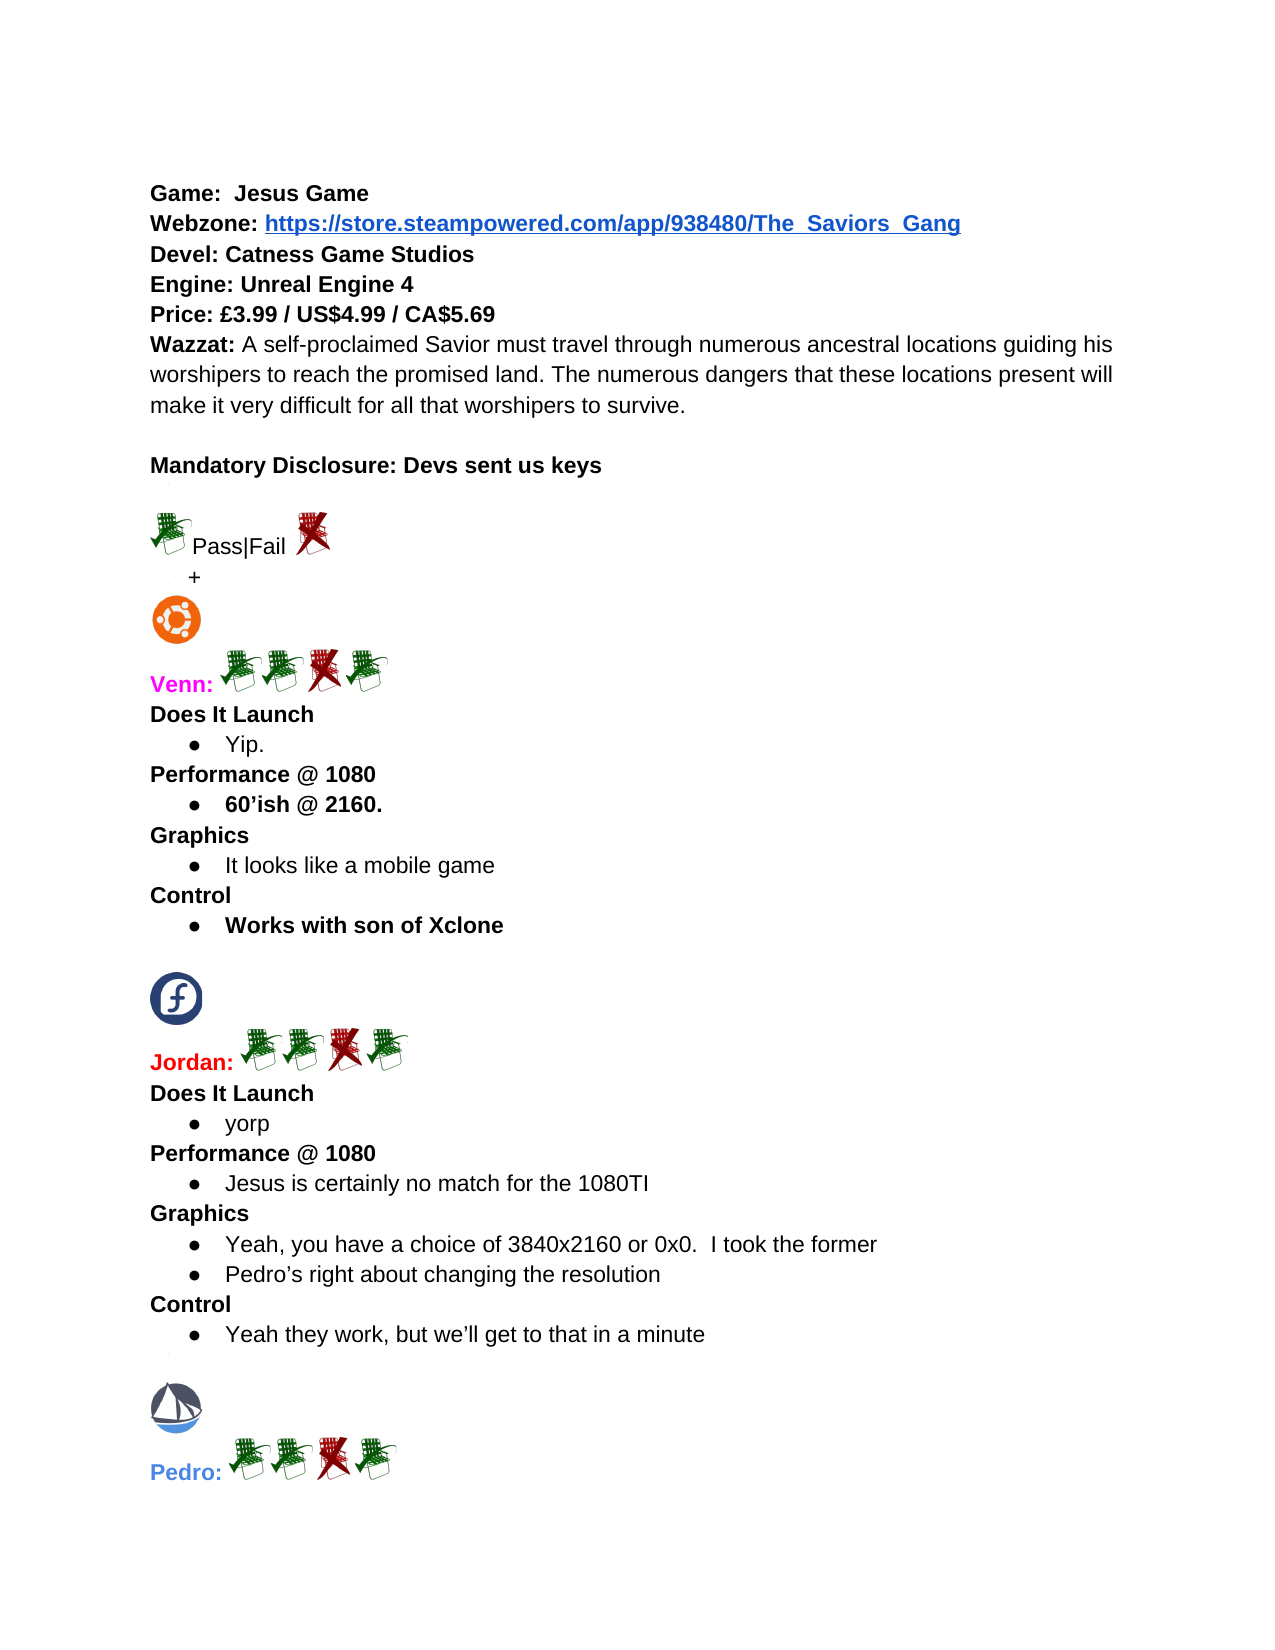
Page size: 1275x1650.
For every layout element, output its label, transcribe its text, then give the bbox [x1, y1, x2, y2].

picture [240, 1028, 408, 1071]
text Price: £3.99 / US$4.99 / CA$5.69 [150, 301, 1125, 327]
text Game: Jesus Game [150, 180, 1125, 207]
picture [228, 1437, 397, 1480]
text + [150, 563, 1125, 590]
text Control [150, 1291, 1125, 1317]
picture [150, 972, 203, 1025]
picture [150, 513, 192, 555]
text Performance @ 1080 [150, 761, 1125, 787]
list yorp [187, 1110, 1125, 1136]
list Yeah, you have a choice of 3840x2160 or 0x0. I took the former [187, 1231, 1125, 1257]
text Does It Launch [150, 701, 1125, 727]
picture [150, 1381, 203, 1434]
list Pedro’s right about changing the resolution [187, 1261, 1125, 1287]
text Pedro: [150, 1382, 1125, 1485]
text Performance @ 1080 [150, 1140, 1125, 1166]
picture [150, 593, 203, 646]
text Control [150, 882, 1125, 908]
text Mandatory Disclosure: Devs sent us keys [150, 452, 1125, 478]
text Does It Launch [150, 1079, 1125, 1106]
picture [292, 512, 335, 555]
list It looks like a mobile game [187, 852, 1125, 878]
text Pass|Fail [150, 512, 1125, 560]
text Graphics [150, 822, 1125, 848]
list 60’ish @ 2160. [187, 791, 1125, 818]
text Engine: Unreal Engine 4 [150, 271, 1125, 297]
text Devel: Catness Game Studios [150, 241, 1125, 267]
text Graphics [150, 1200, 1125, 1227]
text Wazzat: A self-proclaimed Savior must travel through numerous ancestral locations guiding his worshipers to reach the promised land. The numerous dangers that these locations present will make it very difficult for all that worshipers to survive. [150, 331, 1125, 418]
list Yip. [187, 731, 1125, 757]
text Venn: [150, 594, 1125, 697]
list Jesus is certainly no match for the 1080TI [187, 1170, 1125, 1197]
picture [220, 649, 388, 692]
list Yeah they work, but we’ll get to that in a minute [187, 1321, 1125, 1348]
text Jordan: [150, 973, 1125, 1076]
text Webzone: https://store.steampowered.com/app/938480/The_Saviors_Gang [150, 210, 1125, 237]
list Works with son of Xclone [187, 912, 1125, 938]
